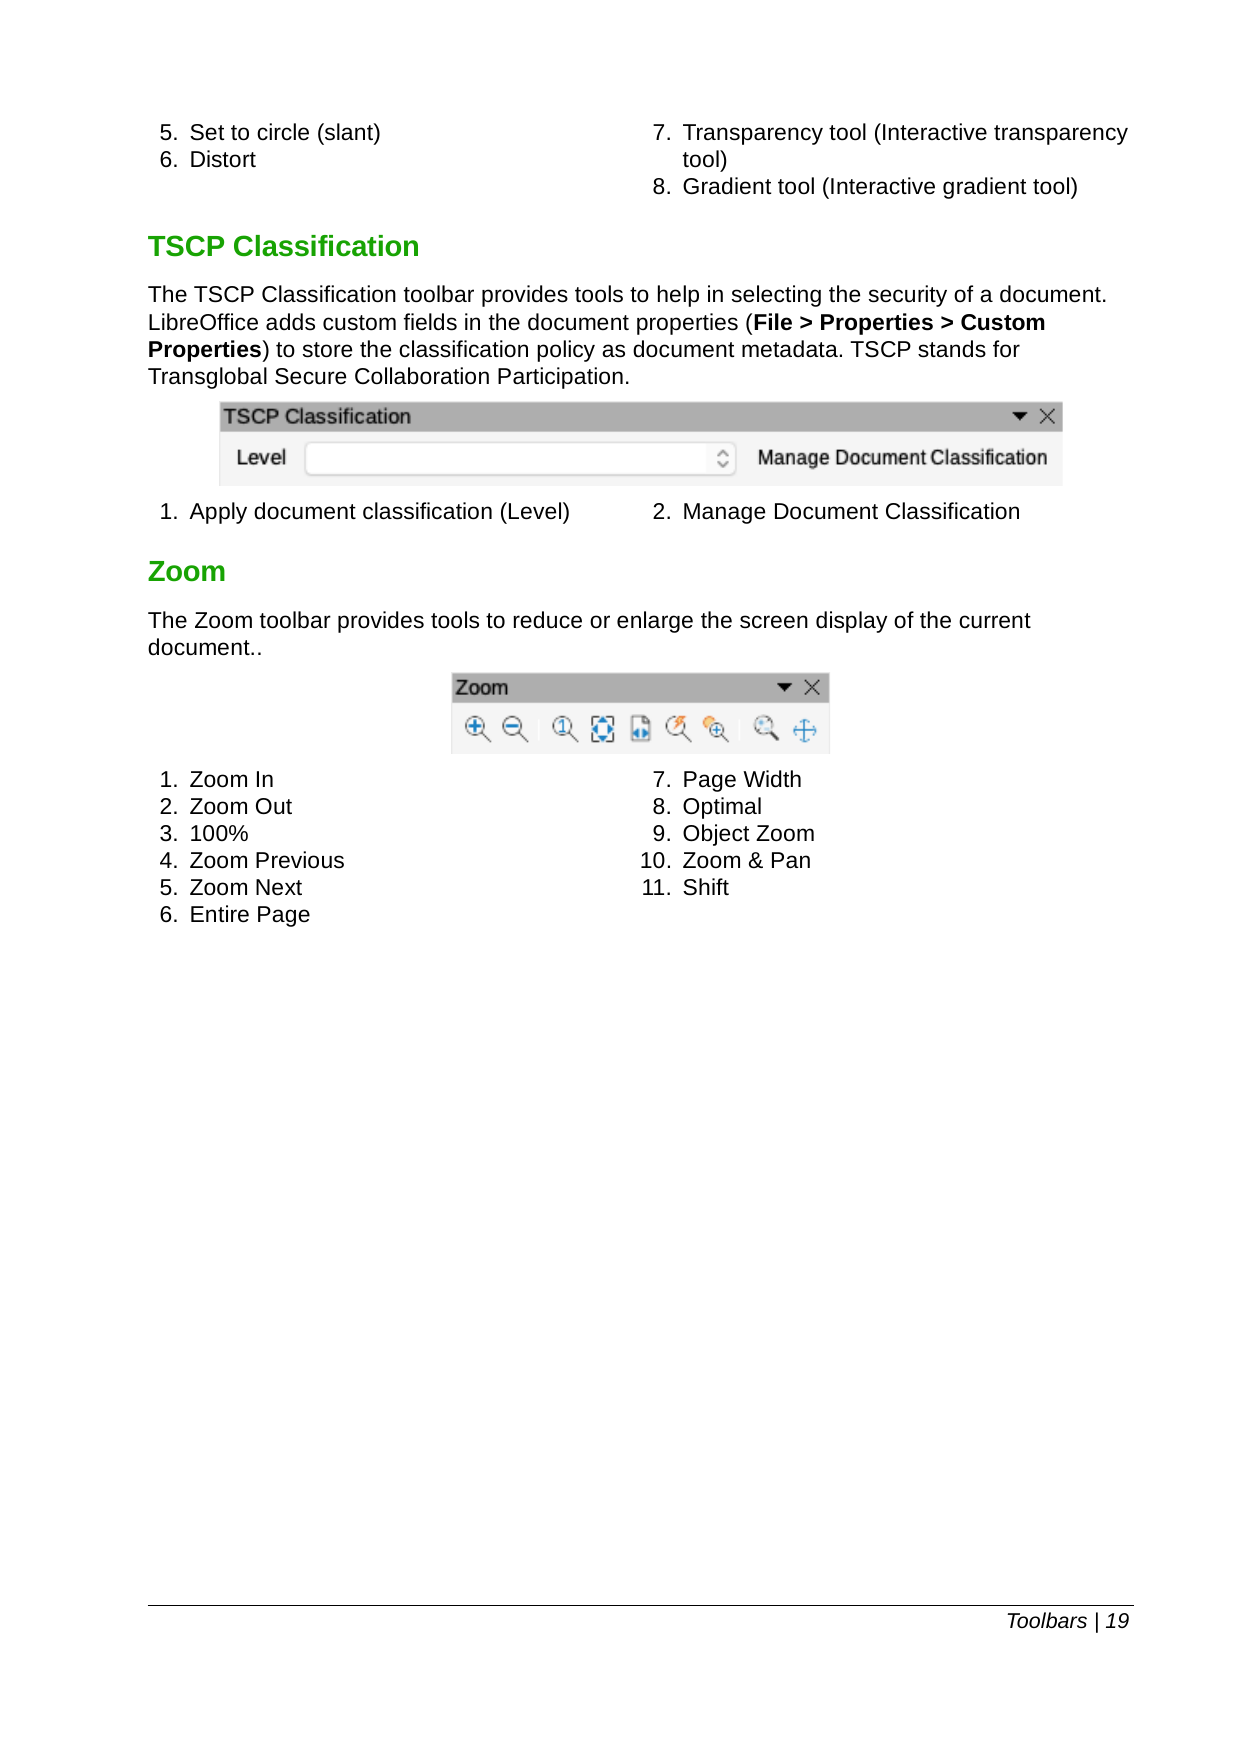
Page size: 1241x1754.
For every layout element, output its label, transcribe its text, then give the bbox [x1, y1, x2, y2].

list Zoom Previous [179, 847, 641, 874]
picture [451, 672, 831, 754]
list Apply document classification (Level) [179, 497, 641, 524]
list Zoom Out [179, 792, 641, 819]
list Shift [672, 874, 1134, 901]
list Page Width [672, 765, 1134, 792]
list Object Zoom [672, 819, 1134, 847]
list Optimal [672, 792, 1134, 819]
subtitle Zoom [148, 554, 1134, 587]
list Transparency tool (Interactive transparency tool) [672, 118, 1134, 172]
list Zoom In [179, 765, 641, 792]
list Manage Document Classification [672, 497, 1134, 524]
text The Zoom toolbar provides tools to reduce or enlarge the screen display of the current document.. [148, 606, 1134, 660]
list Distort [179, 145, 641, 172]
subtitle TSCP Classification [148, 228, 1134, 262]
list Entire Page [179, 901, 641, 928]
list Set to circle (slant) [179, 118, 641, 145]
list 100% [179, 819, 641, 847]
picture [219, 401, 1063, 486]
list Gradient tool (Interactive gradient tool) [672, 172, 1134, 199]
list Zoom Next [179, 874, 641, 901]
list Zoom & Pan [672, 847, 1134, 874]
text The TSCP Classification toolbar provides tools to help in selecting the security of a document. LibreOffice adds custom fields in the document properties (File > Properties > Custom Properties) to store the classification policy as document metadata. TSCP stands for Transglobal Secure Collaboration Participation. [148, 281, 1134, 389]
